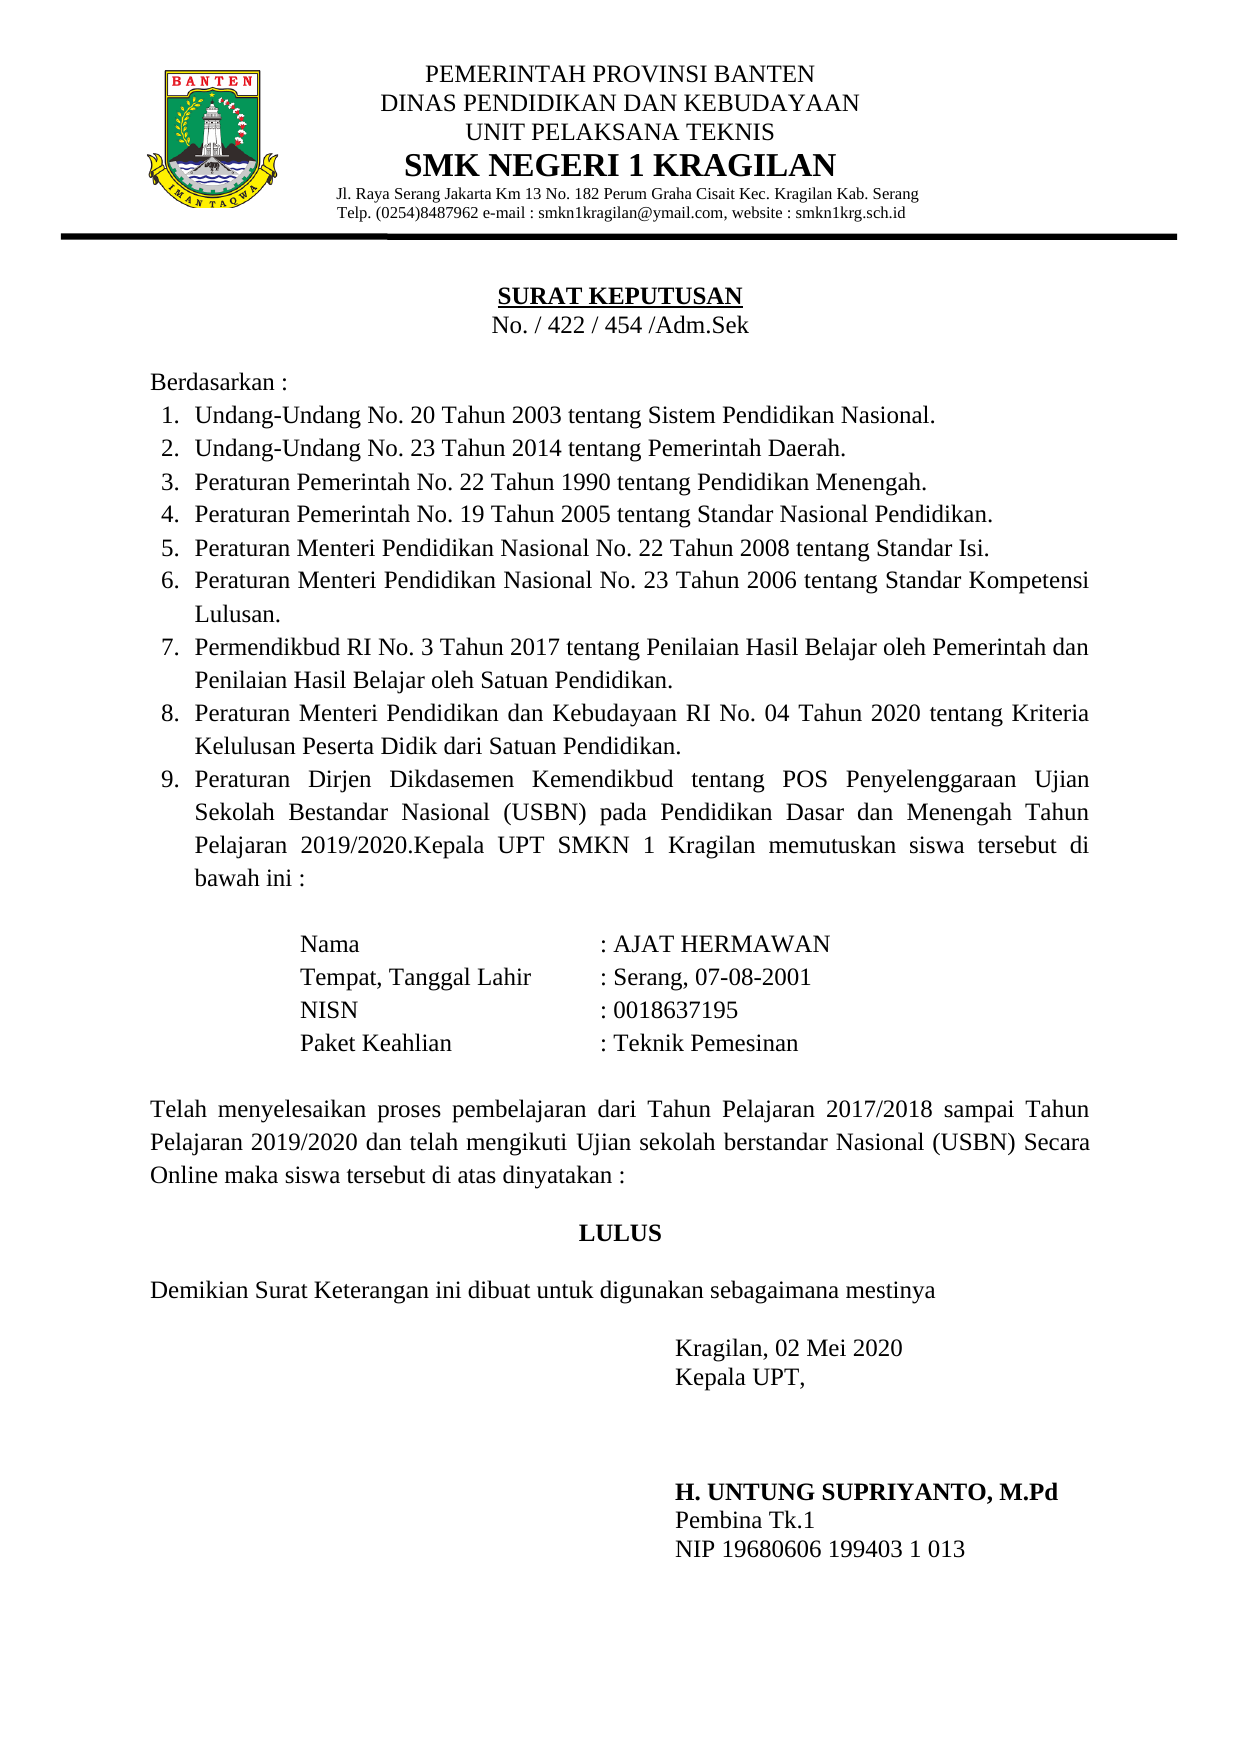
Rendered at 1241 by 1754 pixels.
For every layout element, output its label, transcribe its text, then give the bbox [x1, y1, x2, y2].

text Pembina Tk.1 [150, 1506, 1090, 1534]
text Telah menyelesaikan proses pembelajaran dari Tahun Pelajaran 2017/2018 sampai Tahun Pelajaran 2019/2020 dan telah mengikuti Ujian sekolah berstandar Nasional (USBN) Secara Online maka siswa tersebut di atas dinyatakan : [150, 1094, 1090, 1189]
text H. UNTUNG SUPRIYANTO, M.Pd [150, 1477, 1090, 1506]
list Peraturan Dirjen Dikdasemen Kemendikbud tentang POS Penyelenggaraan Ujian Sekolah Bestandar Nasional (USBN) pada Pendidikan Dasar dan Menengah Tahun Pelajaran 2019/2020.Kepala UPT SMKN 1 Kragilan memutuskan siswa tersebut di bawah ini : [179, 764, 1090, 892]
list Peraturan Pemerintah No. 19 Tahun 2005 tentang Standar Nasional Pendidikan. [179, 499, 1090, 528]
list Peraturan Menteri Pendidikan Nasional No. 23 Tahun 2006 tentang Standar Kompetensi Lulusan. [179, 566, 1090, 627]
list Undang-Undang No. 23 Tahun 2014 tentang Pemerintah Daerah. [179, 433, 1090, 462]
text SURAT KEPUTUSAN [150, 281, 1090, 310]
text Berdasarkan : [150, 367, 1090, 396]
text Demikian Surat Keterangan ini dibuat untuk digunakan sebagaimana mestinya [150, 1276, 1090, 1304]
list Undang-Undang No. 20 Tahun 2003 tentang Sistem Pendidikan Nasional. [179, 401, 1090, 429]
text Nama : AJAT HERMAWAN [150, 929, 1090, 958]
text NISN : 0018637195 [150, 995, 1090, 1024]
picture [146, 70, 279, 208]
text Tempat, Tanggal Lahir : Serang, 07-08-2001 [150, 962, 1090, 991]
list Peraturan Menteri Pendidikan Nasional No. 22 Tahun 2008 tentang Standar Isi. [179, 533, 1090, 561]
text NIP 19680606 199403 1 013 [150, 1534, 1090, 1563]
text Paket Keahlian : Teknik Pemesinan [150, 1028, 1090, 1057]
list Permendikbud RI No. 3 Tahun 2017 tentang Penilaian Hasil Belajar oleh Pemerintah dan Penilaian Hasil Belajar oleh Satuan Pendidikan. [179, 632, 1090, 693]
list Peraturan Menteri Pendidikan dan Kebudayaan RI No. 04 Tahun 2020 tentang Kriteria Kelulusan Peserta Didik dari Satuan Pendidikan. [179, 698, 1090, 759]
text Kepala UPT, [150, 1362, 1090, 1391]
text Kragilan, 02 Mei 2020 [150, 1333, 1090, 1362]
text No. / 422 / 454 /Adm.Sek [150, 310, 1090, 339]
list Peraturan Pemerintah No. 22 Tahun 1990 tentang Pendidikan Menengah. [179, 467, 1090, 495]
text LULUS [150, 1218, 1090, 1247]
